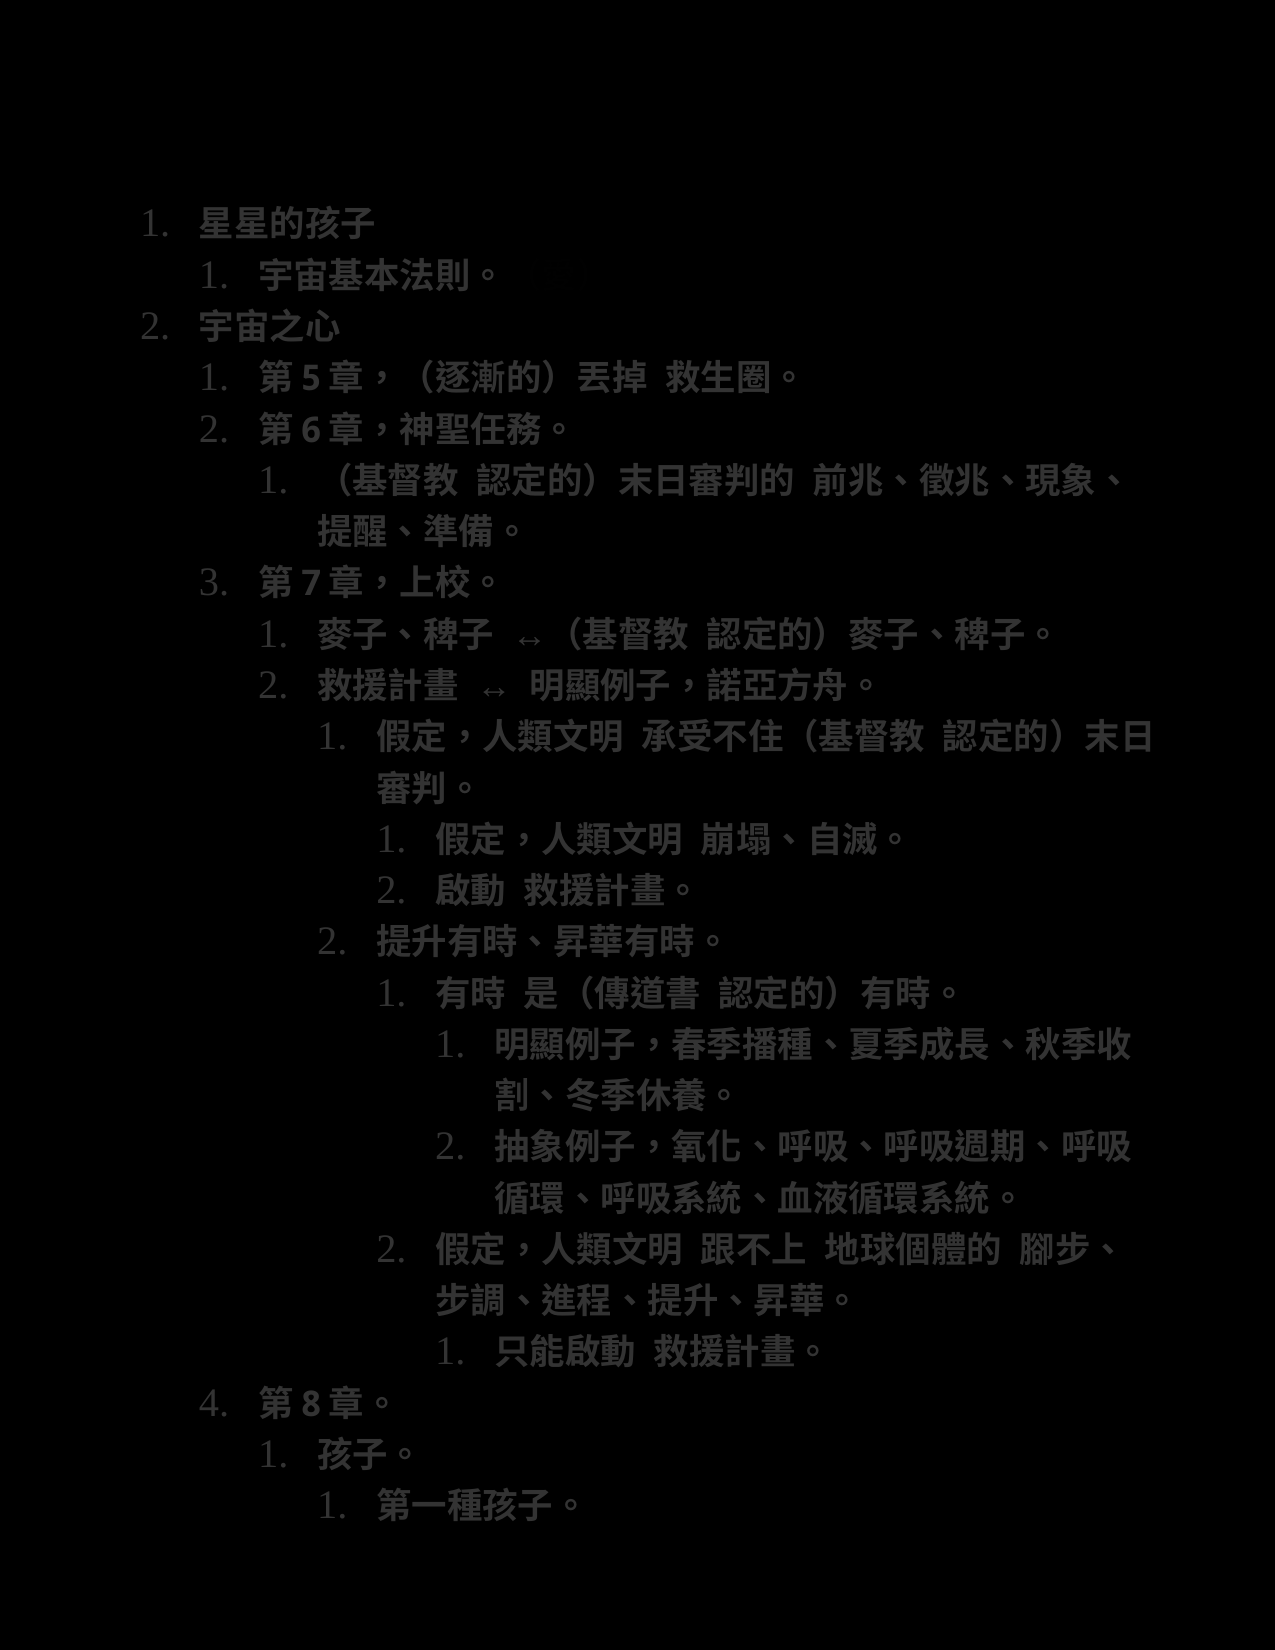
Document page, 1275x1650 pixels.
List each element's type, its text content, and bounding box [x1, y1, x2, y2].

list 第7章，上校。 [199, 555, 1157, 606]
list 第5章，（逐漸的）丟掉 救生圈。 [199, 349, 1157, 401]
list 抽象例子，氧化、呼吸、呼吸週期、呼吸循環、呼吸系統、血液循環系統。 [435, 1119, 1157, 1221]
list 宇宙之心 [140, 298, 1157, 349]
list 宇宙基本法則。（愛） [199, 247, 1157, 298]
list （基督教 認定的）末日審判的 前兆、徵兆、現象、提醒、準備。 [258, 452, 1157, 555]
list 救援計畫 ↔ 明顯例子，諾亞方舟。 [258, 657, 1157, 709]
list 假定，人類文明 崩塌、自滅。 [376, 811, 1157, 862]
list 啟動 救援計畫。 [376, 862, 1157, 914]
list 提升有時、昇華有時。 [317, 914, 1157, 965]
list 星星的孩子 [140, 196, 1157, 247]
list 孩子。 [258, 1426, 1157, 1477]
list 麥子、稗子 ↔（基督教 認定的）麥子、稗子。 [258, 606, 1157, 657]
list 有時 是（傳道書 認定的）有時。 [376, 965, 1157, 1016]
list 第8章。 [199, 1375, 1157, 1426]
list 第一種孩子。 [317, 1477, 1157, 1529]
list 假定，人類文明 承受不住（基督教 認定的）末日審判。 [317, 709, 1157, 811]
list 第6章，神聖任務。 [199, 401, 1157, 452]
list 只能啟動 救援計畫。 [435, 1324, 1157, 1375]
list 假定，人類文明 跟不上 地球個體的 腳步、步調、進程、提升、昇華。 [376, 1221, 1157, 1324]
list 明顯例子，春季播種、夏季成長、秋季收割、冬季休養。 [435, 1016, 1157, 1119]
